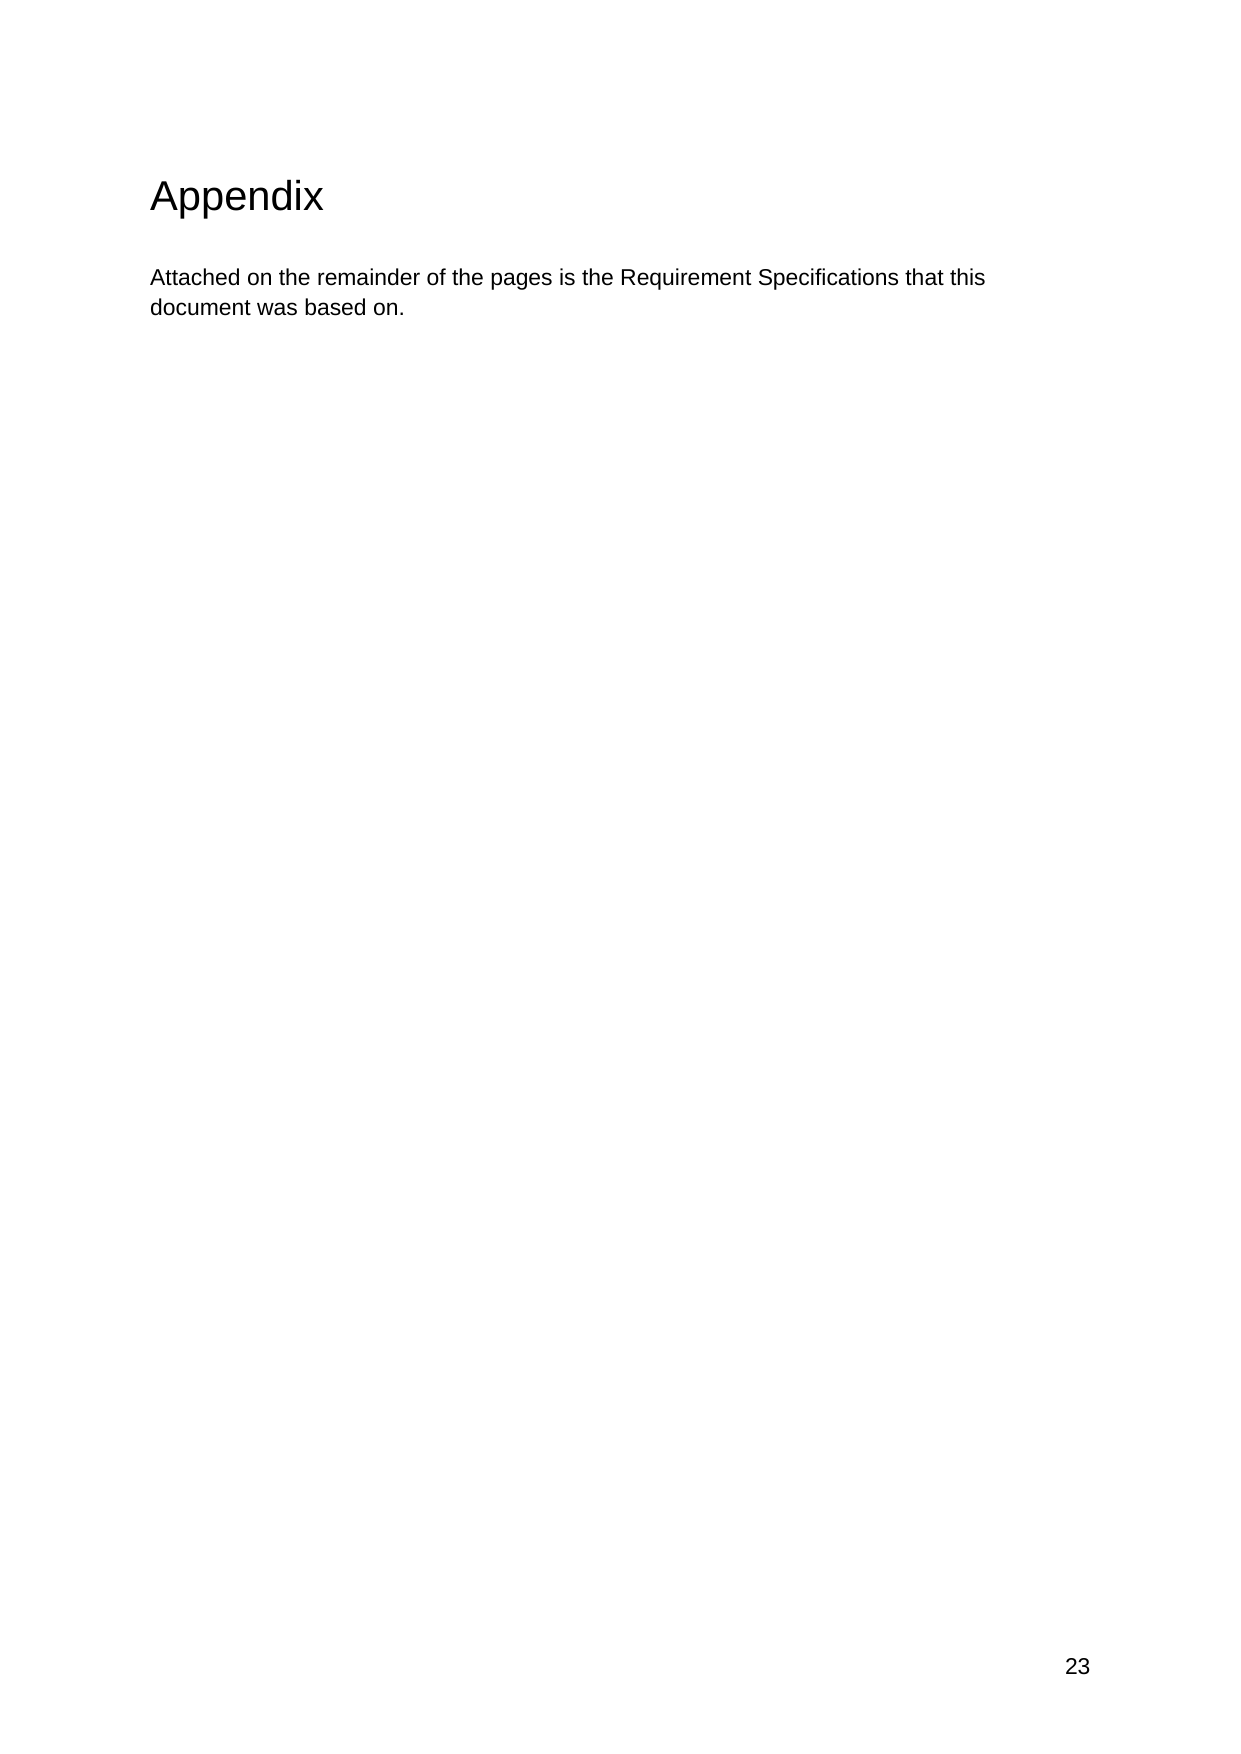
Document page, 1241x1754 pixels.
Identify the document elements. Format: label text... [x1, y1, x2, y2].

subtitle Appendix [150, 171, 1090, 219]
text Attached on the remainder of the pages is the Requirement Specifications that this document was based on. [150, 263, 1090, 320]
